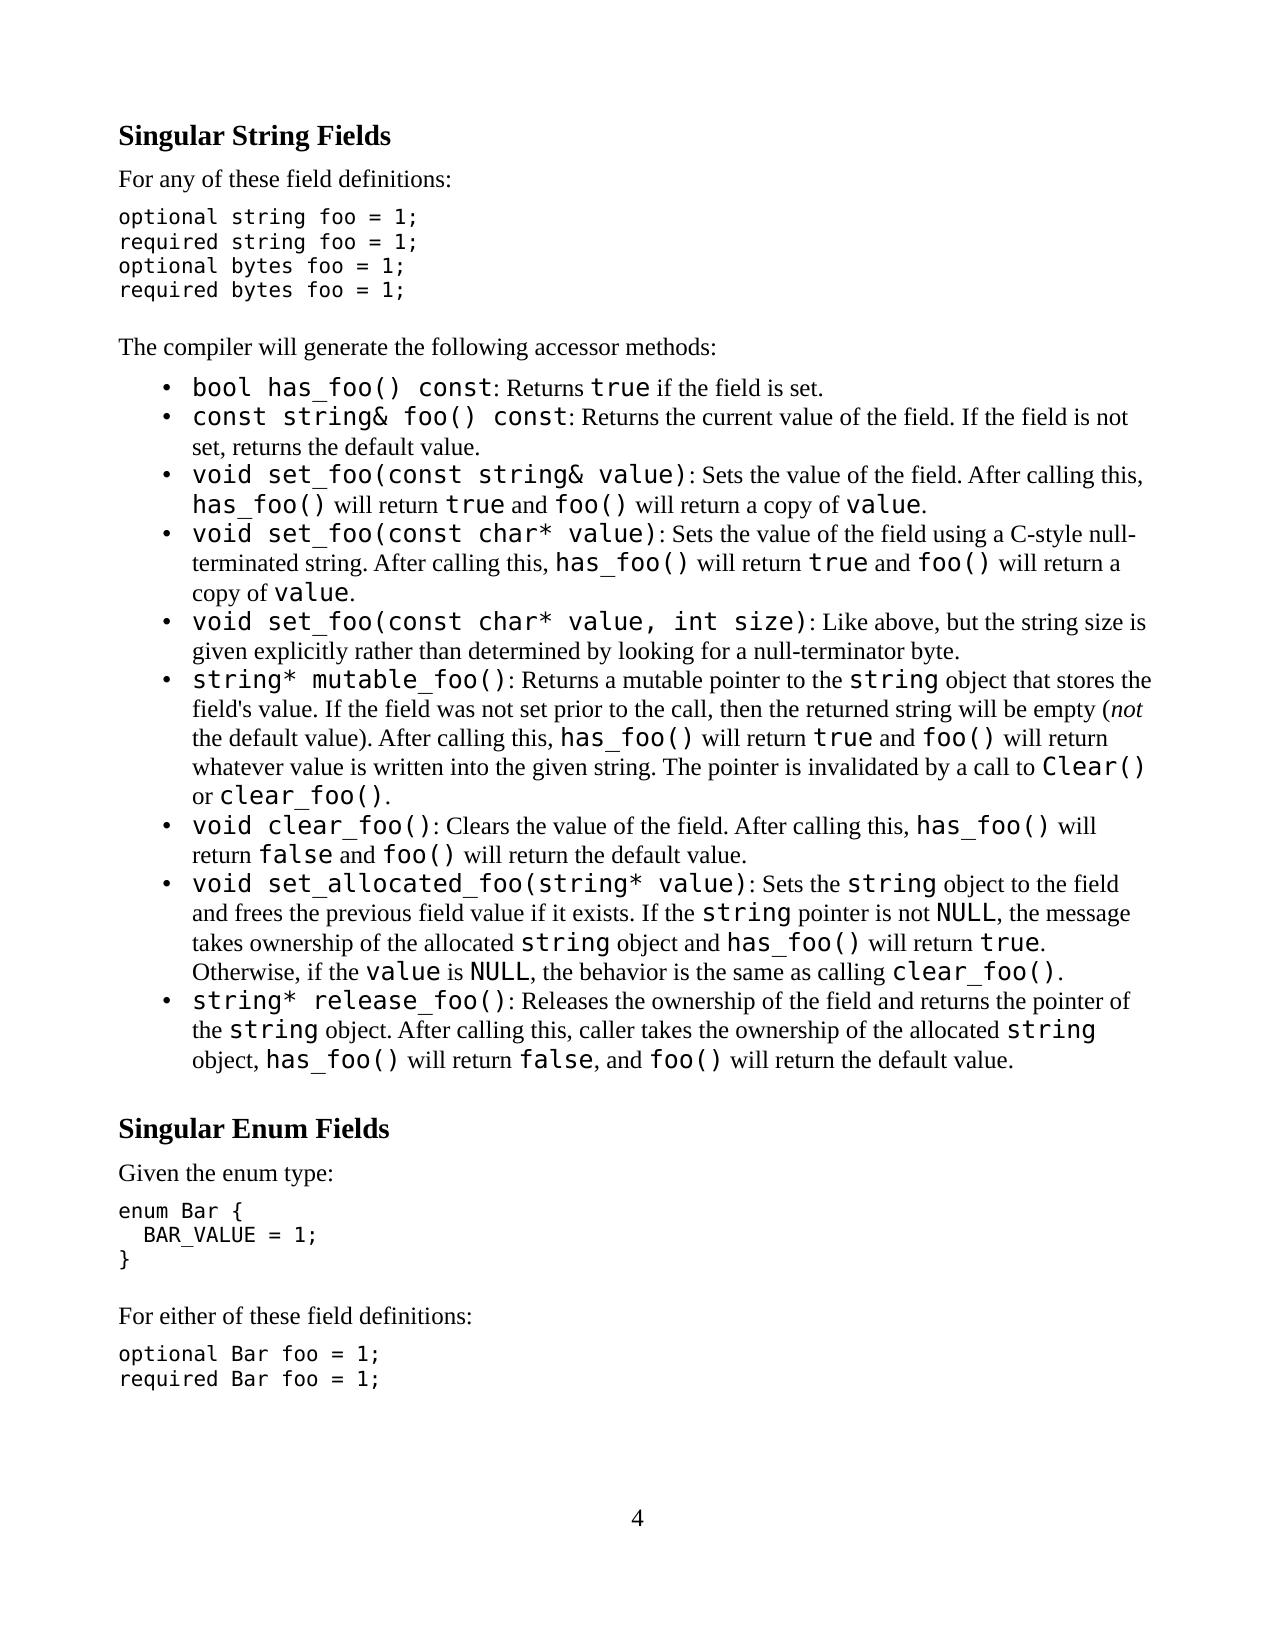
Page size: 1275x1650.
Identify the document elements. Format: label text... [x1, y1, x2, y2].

text optional Bar foo = 1; [118, 1342, 1157, 1367]
list const string& foo() const: Returns the current value of the field. If the field is not set, returns the default value. [162, 402, 1157, 461]
list void set_foo(const char* value, int size): Like above, but the string size is given explicitly rather than determined by looking for a null-terminator byte. [162, 607, 1157, 665]
text optional string foo = 1; [118, 205, 1157, 230]
list void set_foo(const string& value): Sets the value of the field. After calling this, has_foo() will return true and foo() will return a copy of value. [162, 461, 1157, 519]
text For either of these field definitions: [118, 1301, 1157, 1330]
list void set_foo(const char* value): Sets the value of the field using a C-style null-terminated string. After calling this, has_foo() will return true and foo() will return a copy of value. [162, 519, 1157, 607]
subtitle Singular Enum Fields [118, 1112, 1157, 1145]
text BAR_VALUE = 1; [118, 1223, 1157, 1247]
text required Bar foo = 1; [118, 1367, 1157, 1391]
subtitle Singular String Fields [118, 118, 1157, 152]
list string* mutable_foo(): Returns a mutable pointer to the string object that stores the field's value. If the field was not set prior to the call, then the returned string will be empty (not the default value). After calling this, has_foo() will return true and foo() will return whatever value is written into the given string. The pointer is invalidated by a call to Clear() or clear_foo(). [162, 665, 1157, 811]
text enum Bar { [118, 1199, 1157, 1223]
text required bytes foo = 1; [118, 278, 1157, 302]
text required string foo = 1; [118, 230, 1157, 254]
text } [118, 1247, 1157, 1272]
list bool has_foo() const: Returns true if the field is set. [162, 373, 1157, 402]
list string* release_foo(): Releases the ownership of the field and returns the pointer of the string object. After calling this, caller takes the ownership of the allocated string object, has_foo() will return false, and foo() will return the default value. [162, 986, 1157, 1074]
text Given the enum type: [118, 1158, 1157, 1186]
text For any of these field definitions: [118, 164, 1157, 193]
list void clear_foo(): Clears the value of the field. After calling this, has_foo() will return false and foo() will return the default value. [162, 811, 1157, 869]
text The compiler will generate the following accessor methods: [118, 332, 1157, 361]
list void set_allocated_foo(string* value): Sets the string object to the field and frees the previous field value if it exists. If the string pointer is not NULL, the message takes ownership of the allocated string object and has_foo() will return true. Otherwise, if the value is NULL, the behavior is the same as calling clear_foo(). [162, 869, 1157, 986]
text optional bytes foo = 1; [118, 254, 1157, 278]
